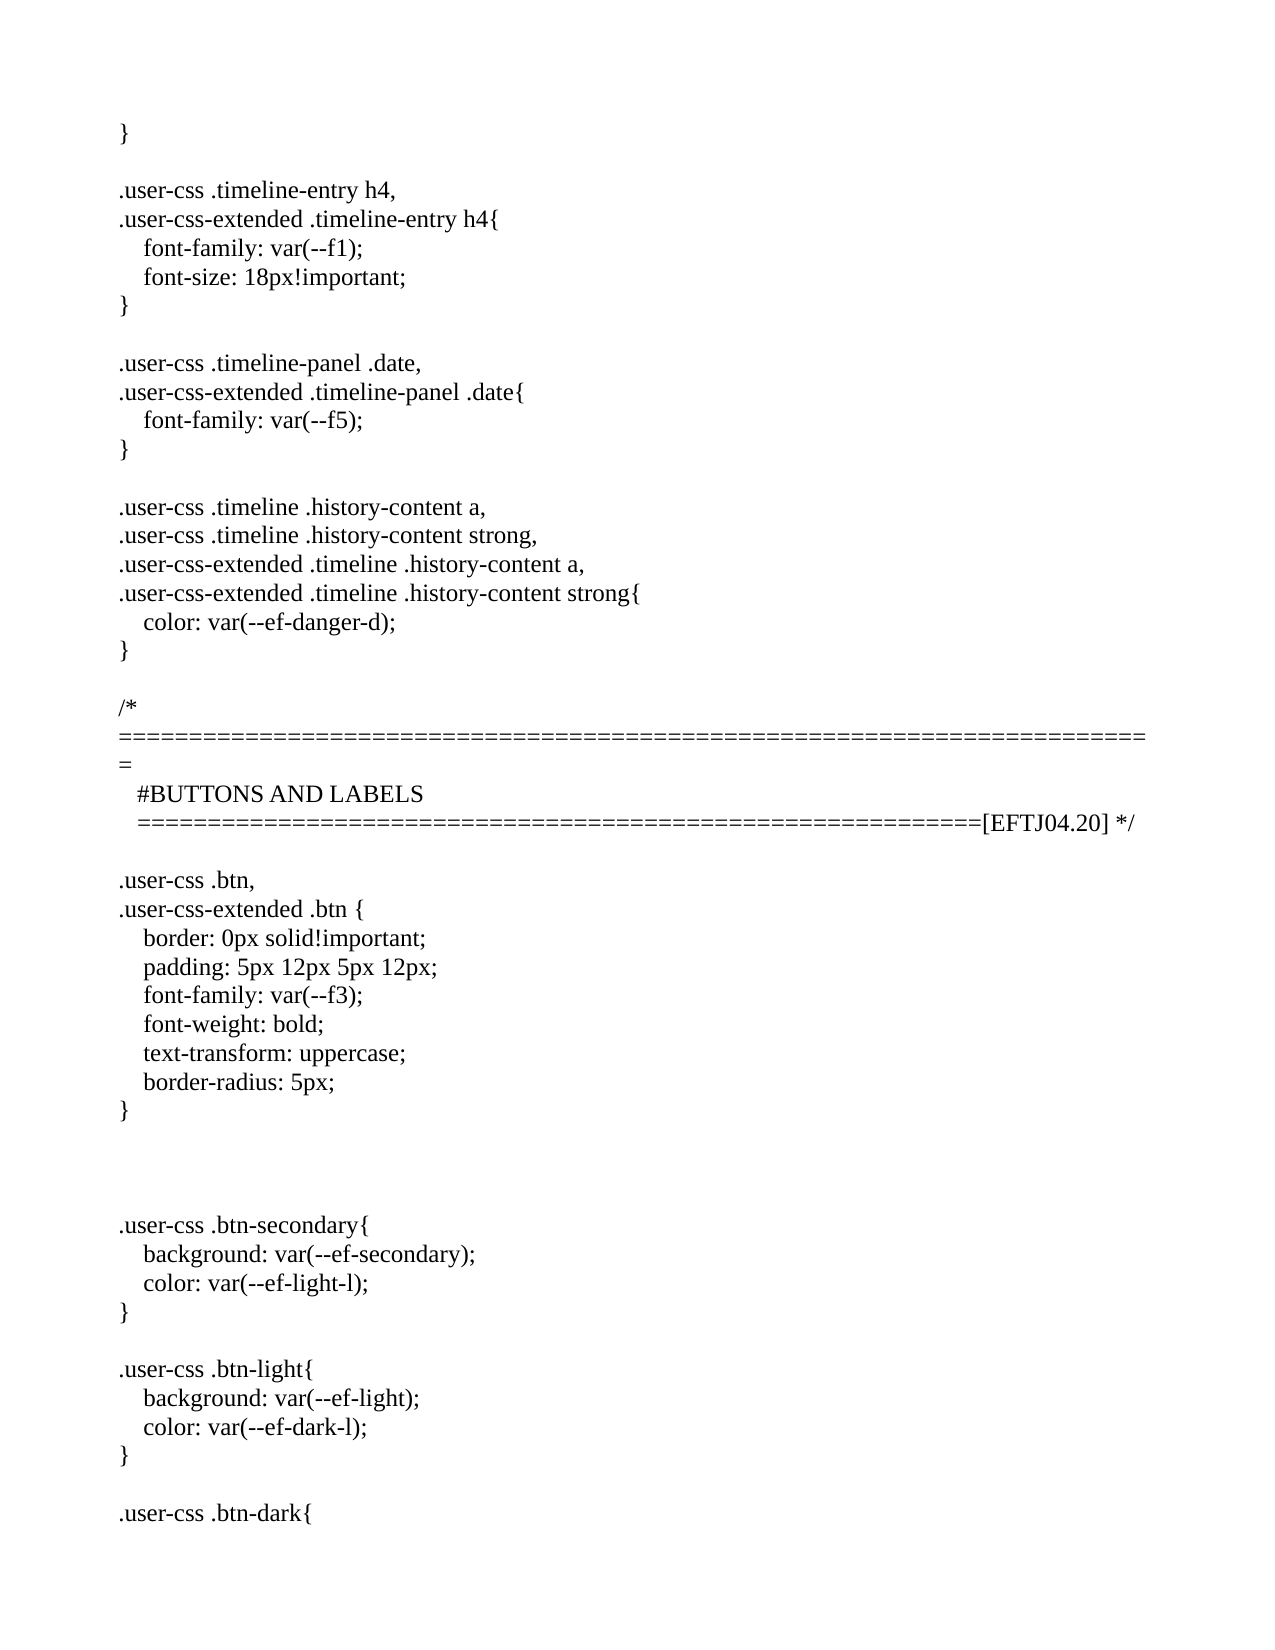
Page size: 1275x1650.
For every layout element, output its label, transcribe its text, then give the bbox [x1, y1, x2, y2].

text .user-css .timeline-entry h4, [118, 176, 1157, 204]
text .user-css-extended .timeline .history-content strong{ [118, 578, 1157, 607]
text .user-css-extended .btn { [118, 894, 1157, 923]
text background: var(--ef-light); [118, 1383, 1157, 1412]
text .user-css-extended .timeline .history-content a, [118, 549, 1157, 578]
text } [118, 1096, 1157, 1124]
text .user-css .timeline .history-content a, [118, 492, 1157, 521]
text font-size: 18px!important; [118, 262, 1157, 291]
text padding: 5px 12px 5px 12px; [118, 952, 1157, 981]
text color: var(--ef-dark-l); [118, 1412, 1157, 1441]
text } [118, 118, 1157, 147]
text font-family: var(--f5); [118, 406, 1157, 434]
text font-weight: bold; [118, 1009, 1157, 1038]
text .user-css .btn-dark{ [118, 1498, 1157, 1527]
text .user-css-extended .timeline-entry h4{ [118, 204, 1157, 233]
text .user-css .timeline .history-content strong, [118, 521, 1157, 549]
text } [118, 636, 1157, 664]
text text-transform: uppercase; [118, 1038, 1157, 1067]
text } [118, 1297, 1157, 1326]
text .user-css .btn-secondary{ [118, 1211, 1157, 1239]
text background: var(--ef-secondary); [118, 1239, 1157, 1268]
text } [118, 434, 1157, 463]
text border-radius: 5px; [118, 1067, 1157, 1096]
text #BUTTONS AND LABELS [118, 779, 1157, 808]
text font-family: var(--f3); [118, 981, 1157, 1009]
text .user-css .timeline-panel .date, [118, 348, 1157, 377]
text .user-css .btn, [118, 866, 1157, 894]
text color: var(--ef-light-l); [118, 1268, 1157, 1297]
text .user-css-extended .timeline-panel .date{ [118, 377, 1157, 406]
text /* ========================================================================== [118, 693, 1157, 779]
text } [118, 291, 1157, 319]
text font-family: var(--f1); [118, 233, 1157, 262]
text border: 0px solid!important; [118, 923, 1157, 952]
text .user-css .btn-light{ [118, 1354, 1157, 1383]
text color: var(--ef-danger-d); [118, 607, 1157, 636]
text ============================================================[EFTJ04.20] */ [118, 808, 1157, 837]
text } [118, 1441, 1157, 1469]
